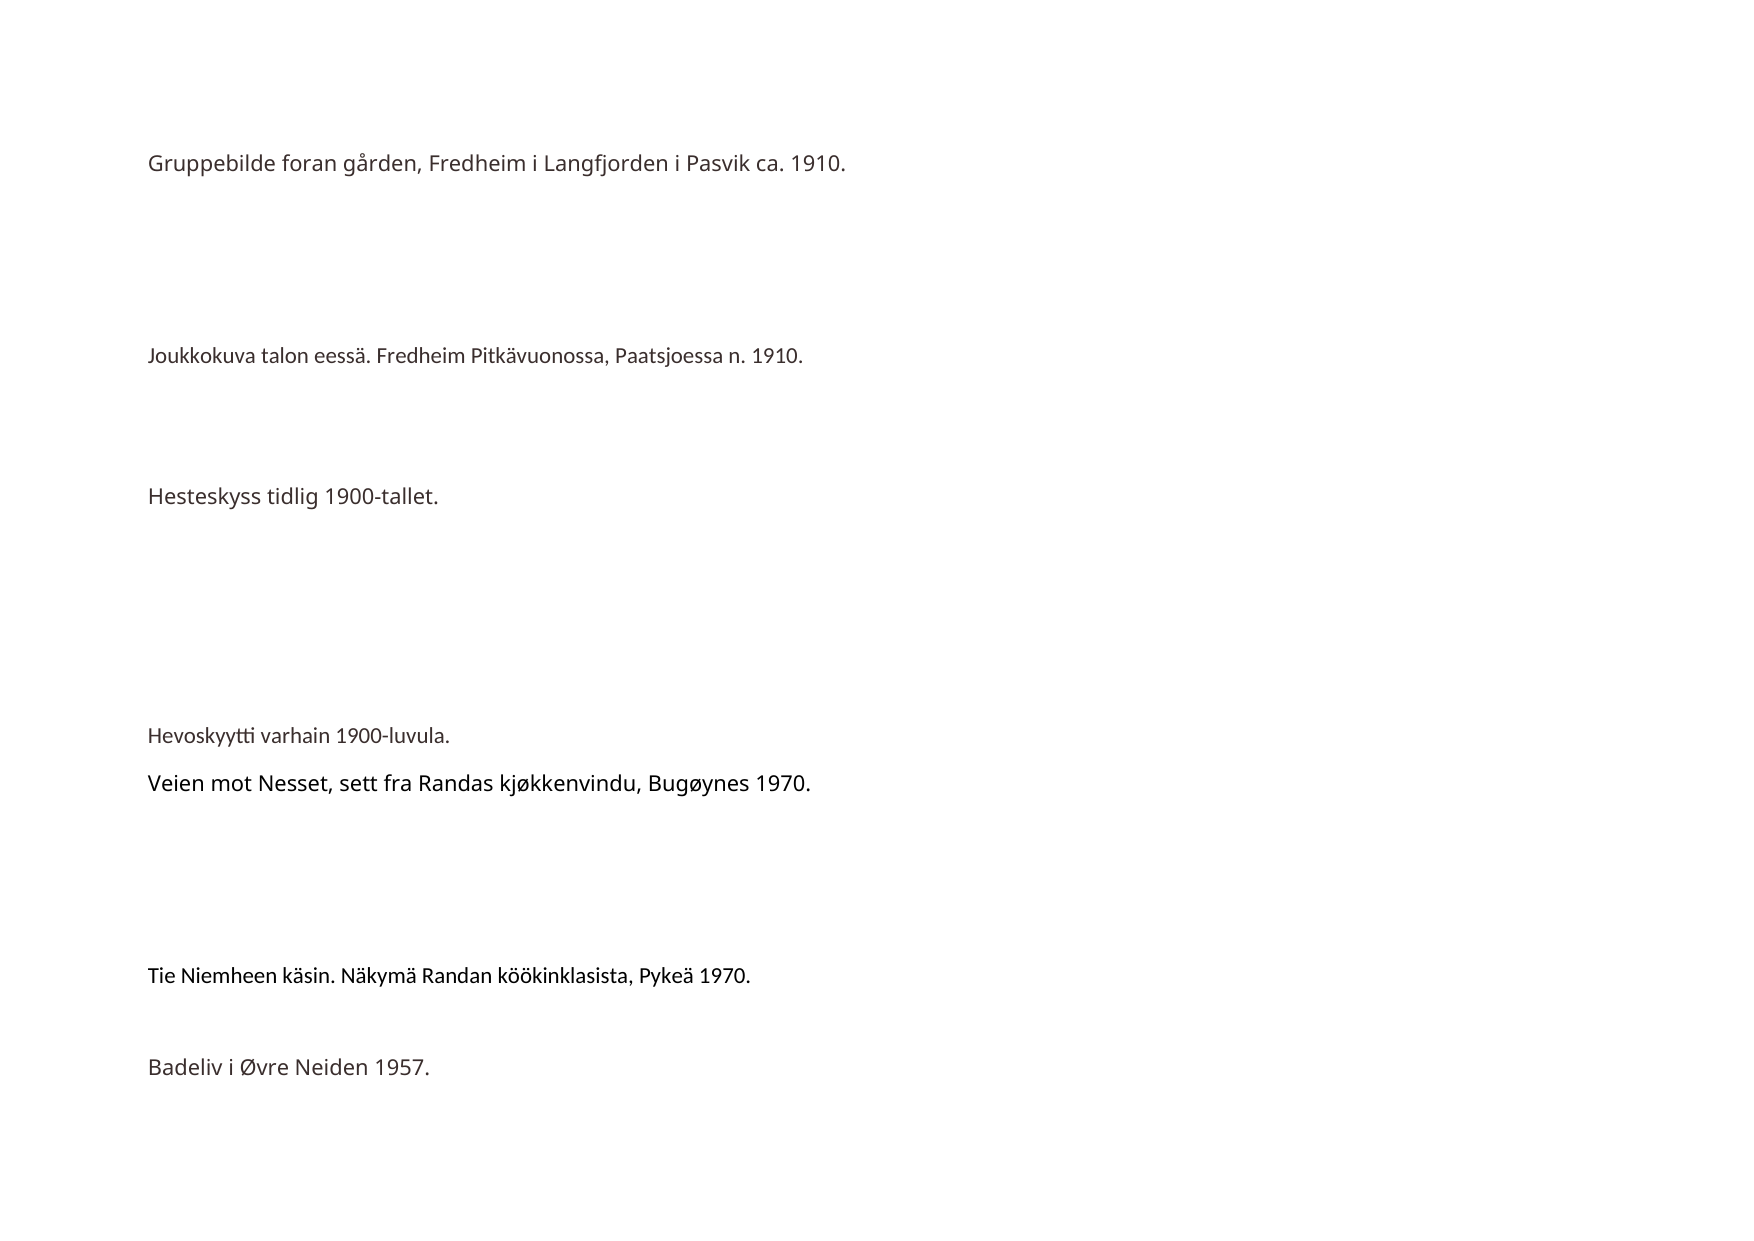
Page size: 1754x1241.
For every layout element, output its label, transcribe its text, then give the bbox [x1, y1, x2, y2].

text Veien mot Nesset, sett fra Randas kjøkkenvindu, Bugøynes 1970. [148, 768, 1606, 798]
text Hevoskyytti varhain 1900-luvula. [148, 721, 1606, 749]
text Joukkokuva talon eessä. Fredheim Pitkävuonossa, Paatsjoessa n. 1910. [148, 341, 1606, 369]
text Gruppebilde foran gården, Fredheim i Langfjorden i Pasvik ca. 1910. [148, 148, 1606, 177]
text Badeliv i Øvre Neiden 1957. [148, 1052, 1606, 1082]
text Tie Niemheen käsin. Näkymä Randan köökinklasista, Pykeä 1970. [148, 961, 1606, 989]
text Hesteskyss tidlig 1900-tallet. [148, 481, 1606, 511]
